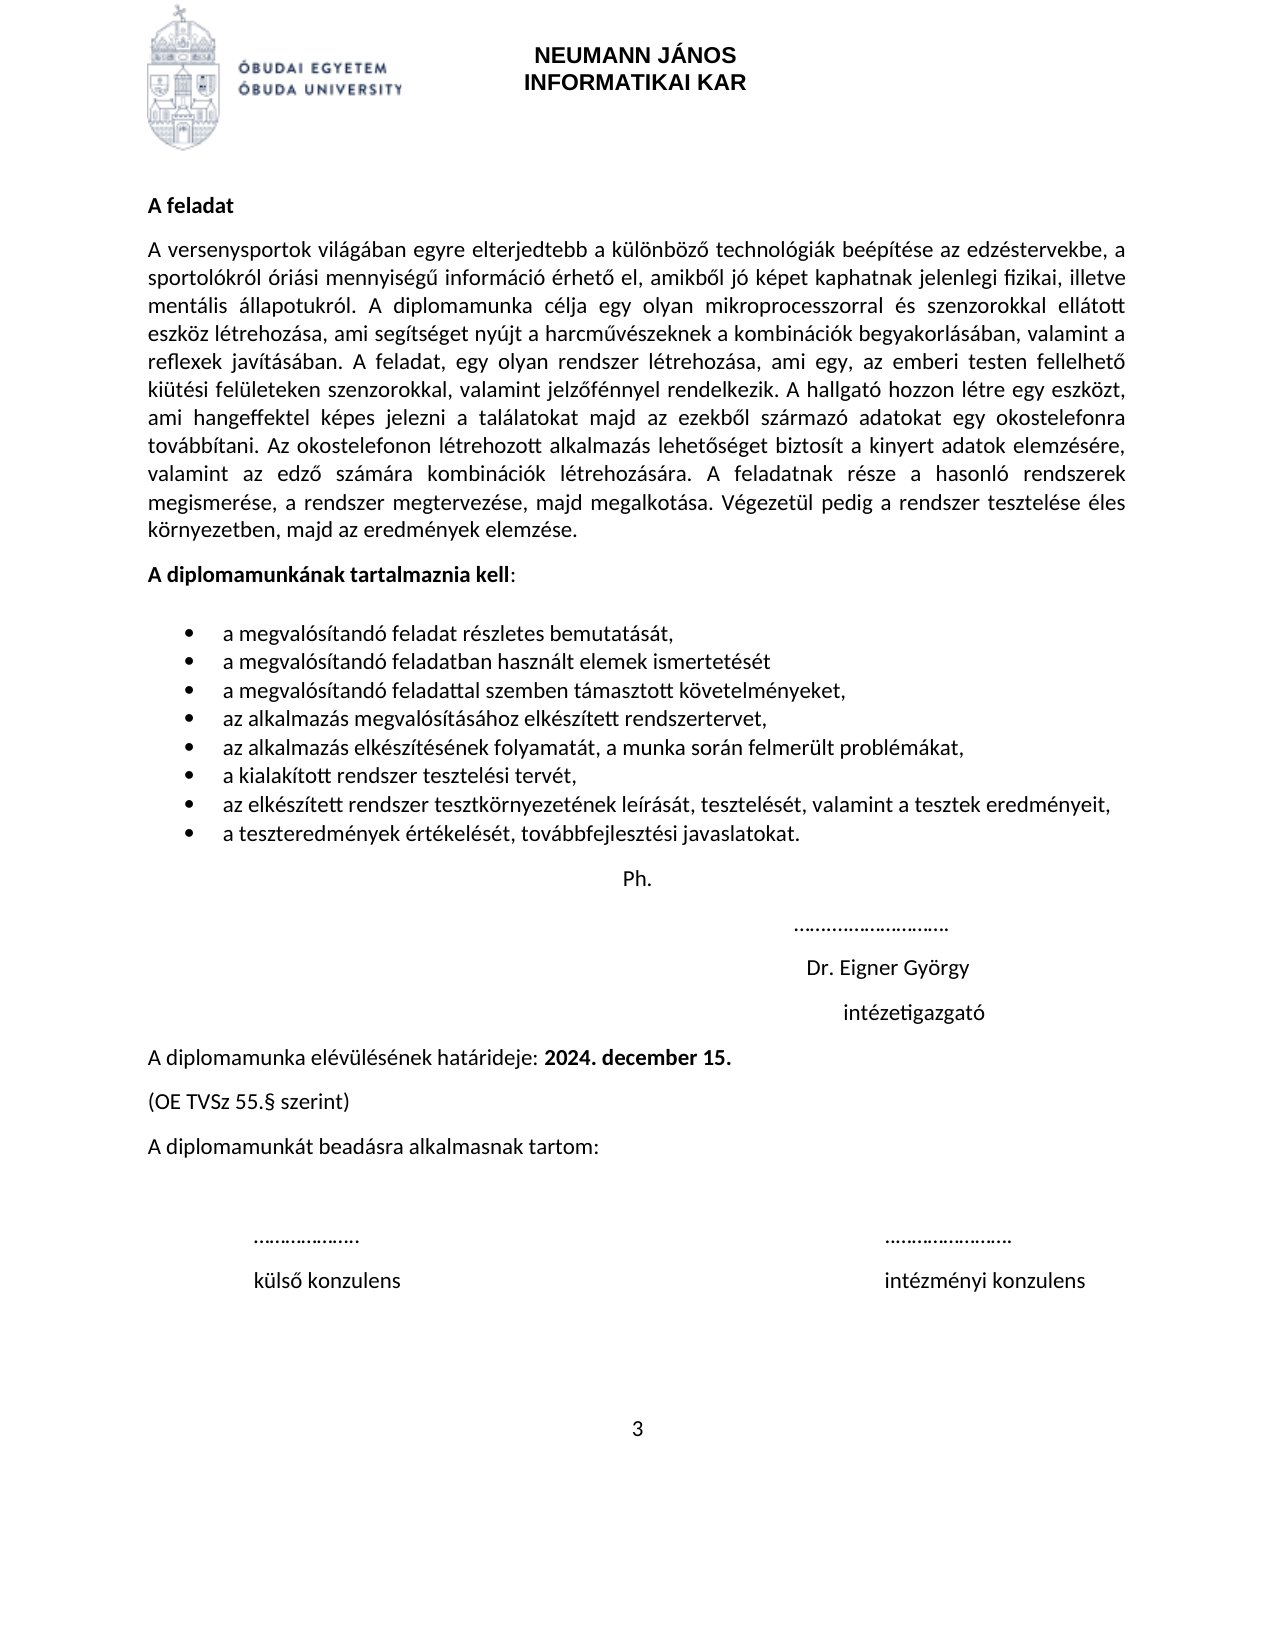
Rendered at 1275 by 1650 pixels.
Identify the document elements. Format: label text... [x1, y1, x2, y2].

list a megvalósítandó feladattal szemben támasztott követelményeket, [185, 676, 1127, 704]
table_header ..…………………. [868, 1221, 1127, 1266]
text A diplomamunka elévülésének határideje: 2024. december 15. [148, 1043, 1127, 1071]
text ……....………………. [148, 909, 1127, 937]
list a megvalósítandó feladat részletes bemutatását, [185, 619, 1127, 647]
text Dr. Eigner György [148, 953, 1127, 981]
table_header ……………….. [242, 1221, 868, 1266]
list a kialakított rendszer tesztelési tervét, [185, 762, 1127, 790]
table_cell intézményi konzulens [868, 1266, 1127, 1311]
text (OE TVSz 55.§ szerint) [148, 1087, 1127, 1115]
list a teszteredmények értékelését, továbbfejlesztési javaslatokat. [185, 819, 1127, 847]
text intézetigazgató [823, 998, 1138, 1026]
text Ph. [148, 864, 1127, 892]
text A feladat [148, 191, 1127, 219]
text A versenysportok világában egyre elterjedtebb a különböző technológiák beépítése az edzéstervekbe, a sportolókról óriási mennyiségű információ érhető el, amikből jó képet kaphatnak jelenlegi fizikai, illetve mentális állapotukról. A diplomamunka célja egy olyan mikroprocesszorral és szenzorokkal ellátott eszköz létrehozása, ami segítséget nyújt a harcművészeknek a kombinációk begyakorlásában, valamint a reflexek javításában. A feladat, egy olyan rendszer létrehozása, ami egy, az emberi testen fellelhető kiütési felületeken szenzorokkal, valamint jelzőfénnyel rendelkezik. A hallgató hozzon létre egy eszközt, ami hangeffektel képes jelezni a találatokat majd az ezekből származó adatokat egy okostelefonra továbbítani. Az okostelefonon létrehozott alkalmazás lehetőséget biztosít a kinyert adatok elemzésére, valamint az edző számára kombinációk létrehozására. A feladatnak része a hasonló rendszerek megismerése, a rendszer megtervezése, majd megalkotása. Végezetül pedig a rendszer tesztelése éles környezetben, majd az eredmények elemzése. [148, 235, 1127, 544]
text A diplomamunkának tartalmaznia kell: [148, 560, 1127, 588]
list az alkalmazás elkészítésének folyamatát, a munka során felmerült problémákat, [185, 733, 1127, 761]
list az alkalmazás megvalósításához elkészített rendszertervet, [185, 704, 1127, 733]
list a megvalósítandó feladatban használt elemek ismertetését [185, 647, 1127, 676]
table_cell külső konzulens [242, 1266, 868, 1311]
text A diplomamunkát beadásra alkalmasnak tartom: [148, 1132, 1127, 1160]
list az elkészített rendszer tesztkörnyezetének leírását, tesztelését, valamint a tesztek eredményeit, [185, 790, 1127, 818]
